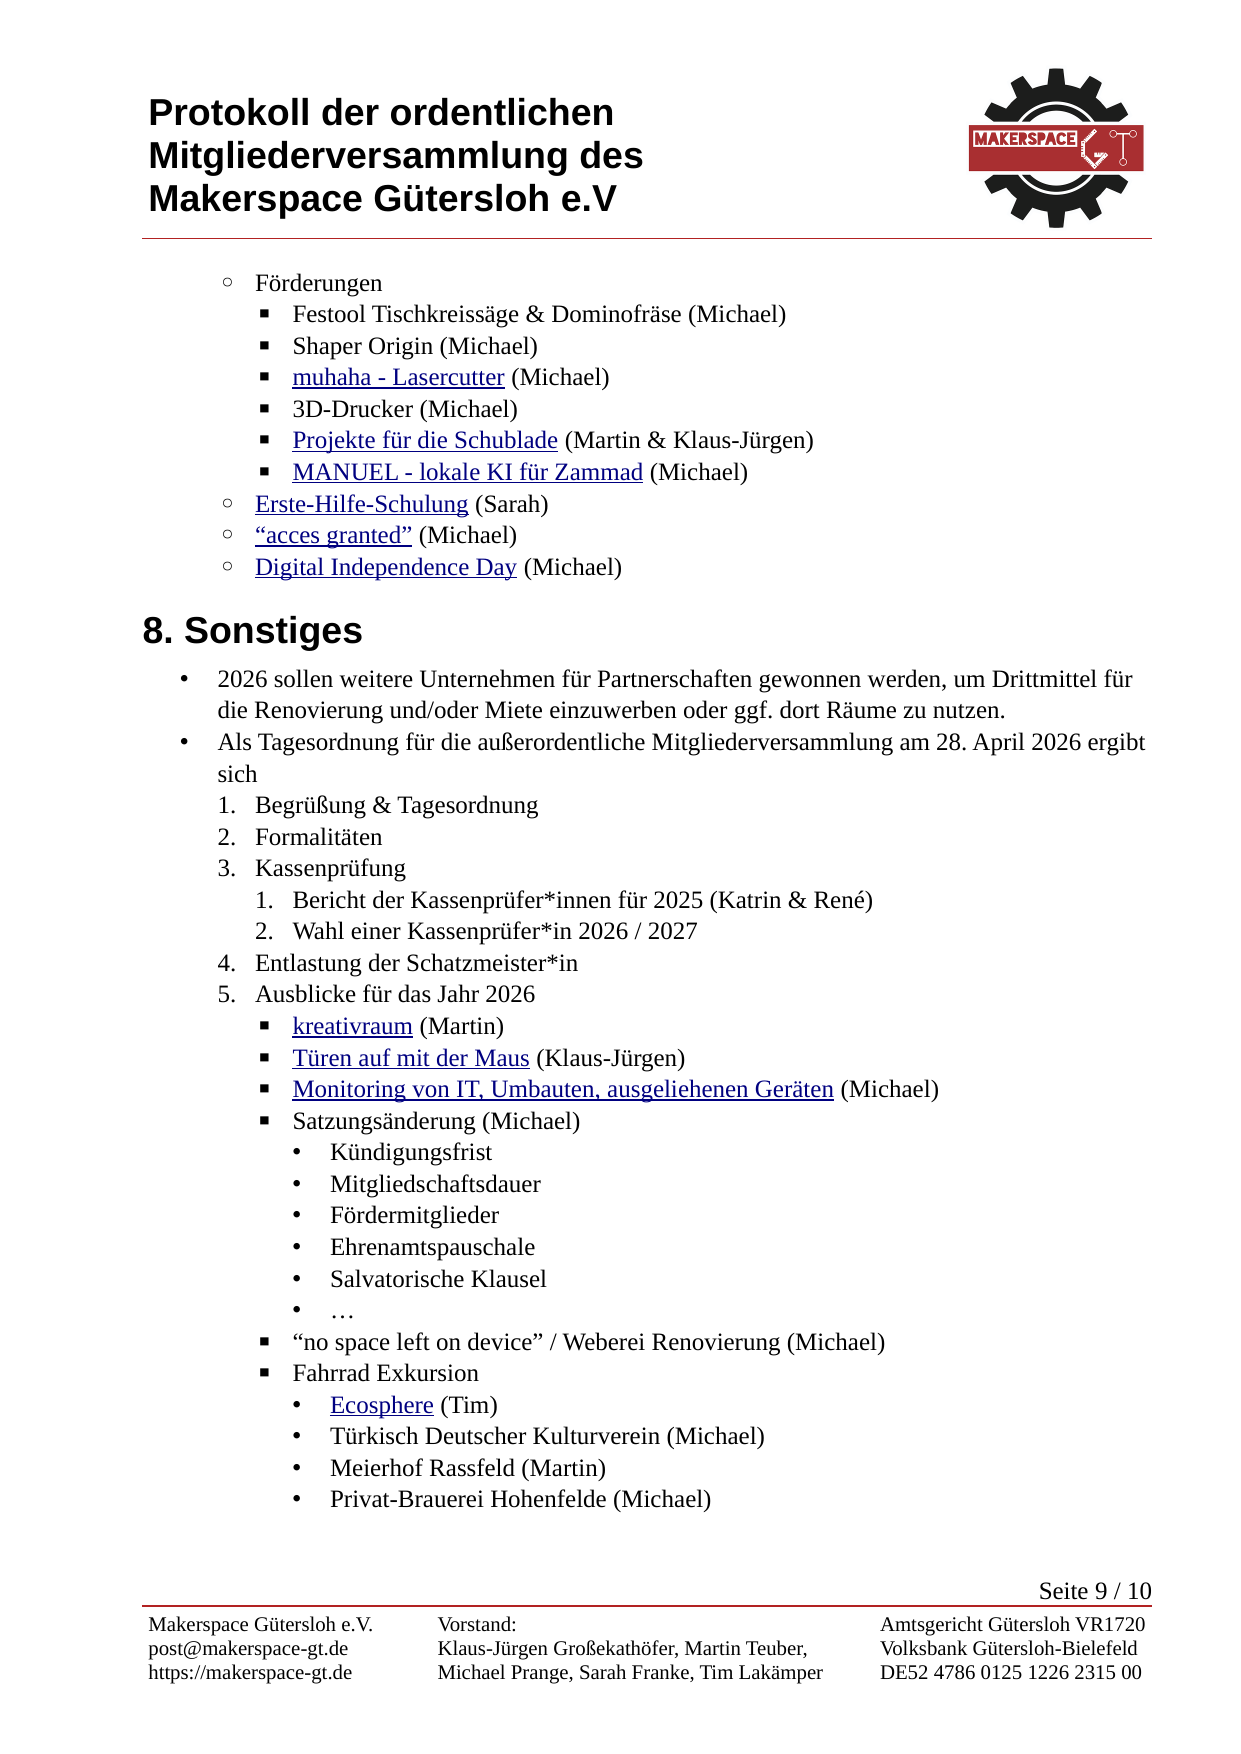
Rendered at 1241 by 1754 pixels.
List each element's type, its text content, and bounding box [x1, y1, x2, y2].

list kreativraum (Martin) [255, 1011, 1152, 1040]
list MANUEL - lokale KI für Zammad (Michael) [255, 457, 1152, 486]
list Monitoring von IT, Umbauten, ausgeliehenen Geräten (Michael) [255, 1074, 1152, 1103]
list Satzungsänderung (Michael) [255, 1106, 1152, 1134]
list muhaha - Lasercutter (Michael) [255, 362, 1152, 391]
list Kündigungsfrist [292, 1137, 1152, 1166]
list Kassenprüfung [217, 853, 1152, 882]
list Erste-Hilfe-Schulung (Sarah) [217, 489, 1152, 517]
list “no space left on device” / Weberei Renovierung (Michael) [255, 1327, 1152, 1356]
list Meierhof Rassfeld (Martin) [292, 1453, 1152, 1482]
list Shaper Origin (Michael) [255, 331, 1152, 359]
list Formalitäten [217, 822, 1152, 851]
list Bericht der Kassenprüfer*innen für 2025 (Katrin & René) [255, 885, 1152, 914]
subtitle 8. Sonstiges [142, 608, 1152, 651]
list Mitgliedschaftsdauer [292, 1169, 1152, 1198]
list Salvatorische Klausel [292, 1264, 1152, 1292]
list Begrüßung & Tagesordnung [217, 790, 1152, 819]
list Ecosphere (Tim) [292, 1390, 1152, 1419]
list Fördermitglieder [292, 1201, 1152, 1229]
list Entlastung der Schatzmeister*in [217, 948, 1152, 977]
list “acces granted” (Michael) [217, 520, 1152, 549]
list Fahrrad Exkursion [255, 1358, 1152, 1387]
list Privat-Brauerei Hohenfelde (Michael) [292, 1484, 1152, 1513]
list Projekte für die Schublade (Martin & Klaus-Jürgen) [255, 426, 1152, 454]
list … [292, 1295, 1152, 1324]
list Als Tagesordnung für die außerordentliche Mitgliederversammlung am 28. April 2026 ergibt sich [180, 727, 1152, 787]
list Wahl einer Kassenprüfer*in 2026 / 2027 [255, 916, 1152, 945]
list 3D-Drucker (Michael) [255, 394, 1152, 423]
list Ehrenamtspauschale [292, 1232, 1152, 1261]
list Ausblicke für das Jahr 2026 [217, 979, 1152, 1008]
list Türkisch Deutscher Kulturverein (Michael) [292, 1421, 1152, 1450]
picture [966, 65, 1147, 231]
list 2026 sollen weitere Unternehmen für Partnerschaften gewonnen werden, um Drittmittel für die Renovierung und/oder Miete einzuwerben oder ggf. dort Räume zu nutzen. [180, 664, 1152, 724]
list Digital Independence Day (Michael) [217, 552, 1152, 581]
list Festool Tischkreissäge & Dominofräse (Michael) [255, 299, 1152, 328]
list Türen auf mit der Maus (Klaus-Jürgen) [255, 1043, 1152, 1071]
list Förderungen [217, 268, 1152, 296]
